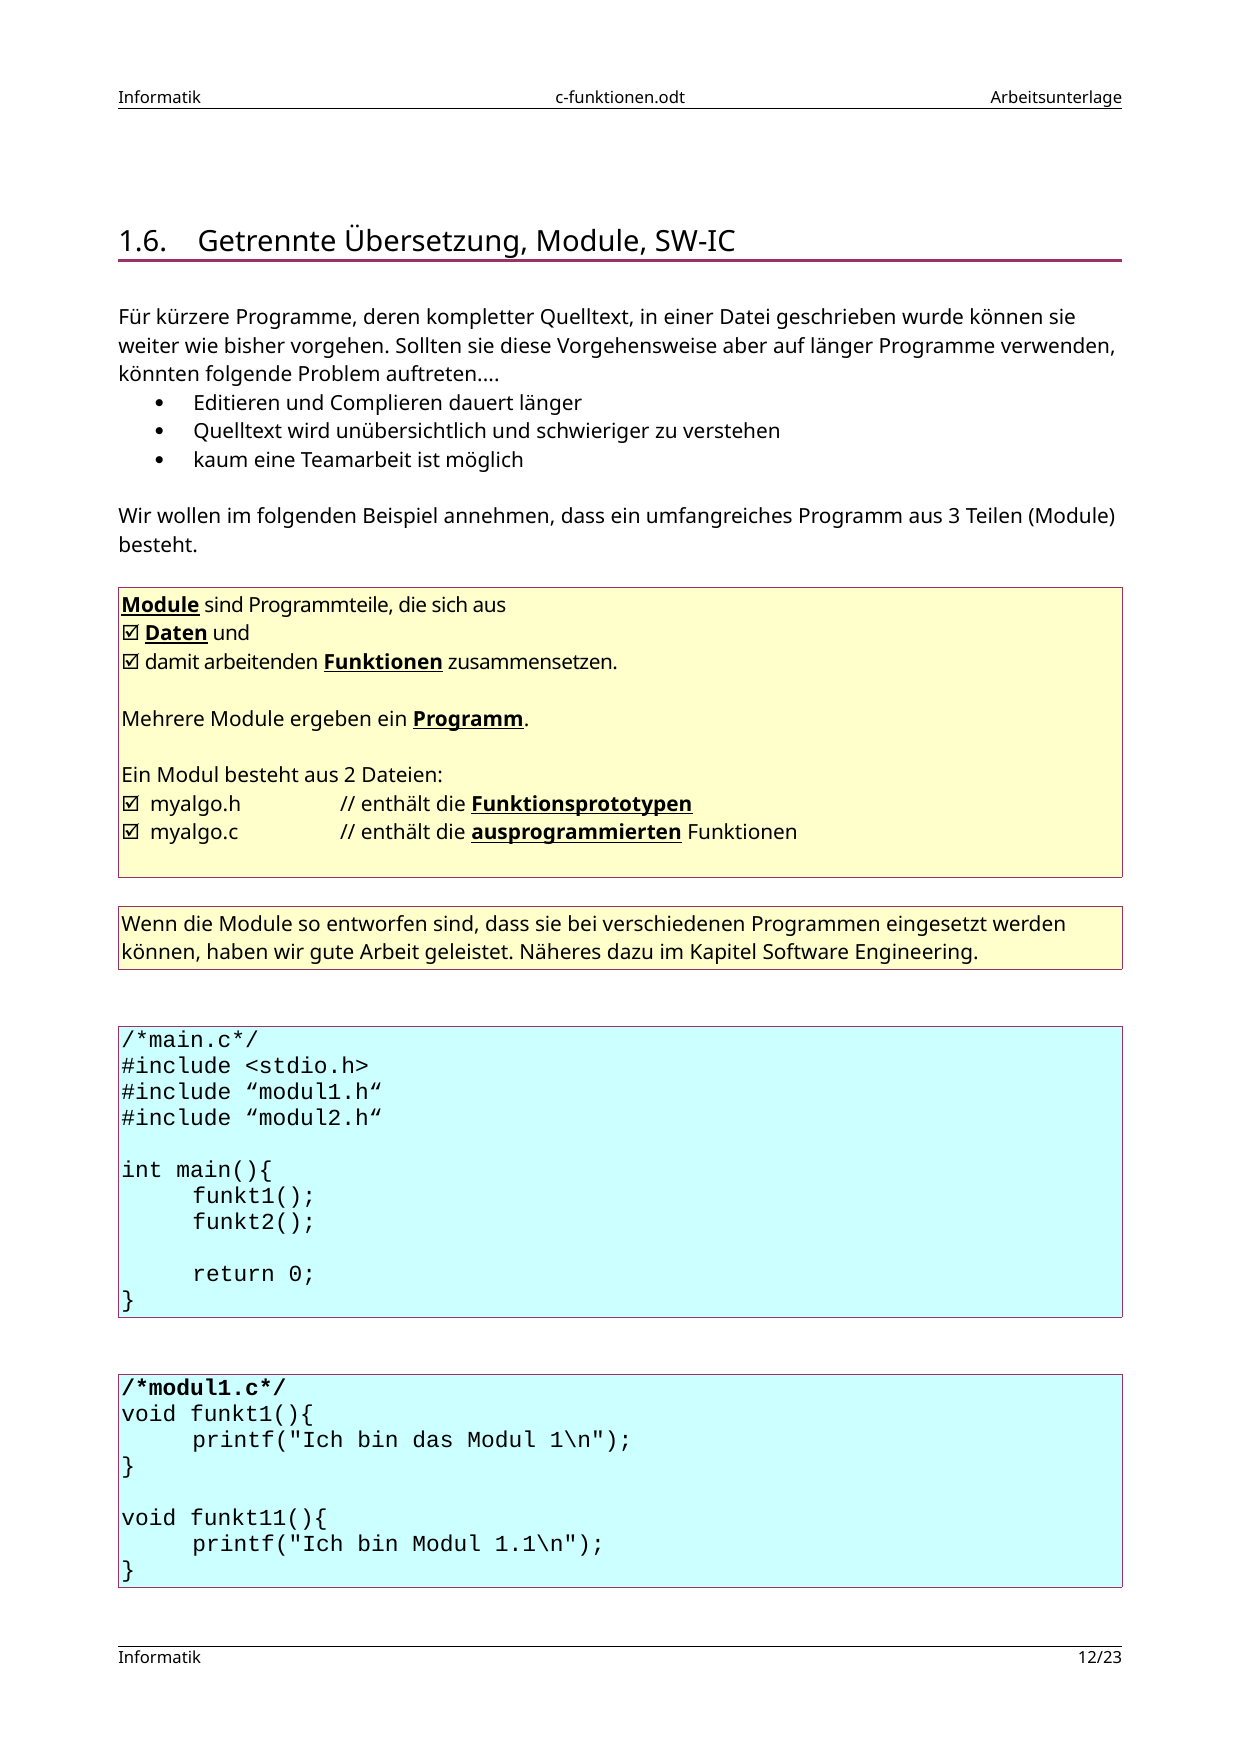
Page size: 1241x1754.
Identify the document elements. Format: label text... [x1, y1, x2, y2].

list Daten und [119, 615, 1122, 644]
list Quelltext wird unübersichtlich und schwieriger zu verstehen [156, 416, 1122, 445]
subtitle Getrennte Übersetzung, Module, SW-IC [118, 220, 1122, 259]
text /*main.c*/ #include <stdio.h> [119, 1027, 1122, 1077]
list kaum eine Teamarbeit ist möglich [156, 445, 1122, 473]
text Wenn die Module so entworfen sind, dass sie bei verschiedenen Programmen eingesetzt werden können, haben wir gute Arbeit geleistet. Näheres dazu im Kapitel Software Engineering. [119, 907, 1122, 969]
list Editieren und Complieren dauert länger [156, 388, 1122, 416]
text #include “modul2.h“ int main(){ funkt1(); funkt2(); [119, 1103, 1122, 1233]
list myalgo.c // enthält die ausprogrammierten Funktionen [119, 814, 1122, 877]
text /*modul1.c*/ void funkt1(){ printf("Ich bin das Modul 1\n"); } [119, 1375, 1122, 1503]
list myalgo.h // enthält die Funktionsprototypen [119, 786, 1122, 814]
text Wir wollen im folgenden Beispiel annehmen, dass ein umfangreiches Programm aus 3 Teilen (Module) besteht. [118, 502, 1122, 558]
text #include “modul1.h“ [119, 1077, 1122, 1103]
text void funkt11(){ printf("Ich bin Modul 1.1\n"); } [119, 1503, 1122, 1587]
text Module sind Programmteile, die sich aus [119, 588, 1122, 615]
list damit arbeitenden Funktionen zusammensetzen. [119, 644, 1122, 701]
text Ein Modul besteht aus 2 Dateien: [119, 757, 1122, 786]
text Mehrere Module ergeben ein Programm. [119, 701, 1122, 757]
text Für kürzere Programme, deren kompletter Quelltext, in einer Datei geschrieben wurde können sie weiter wie bisher vorgehen. Sollten sie diese Vorgehensweise aber auf länger Programme verwenden, könnten folgende Problem auftreten.... [118, 302, 1122, 388]
text return 0; } [119, 1233, 1122, 1317]
